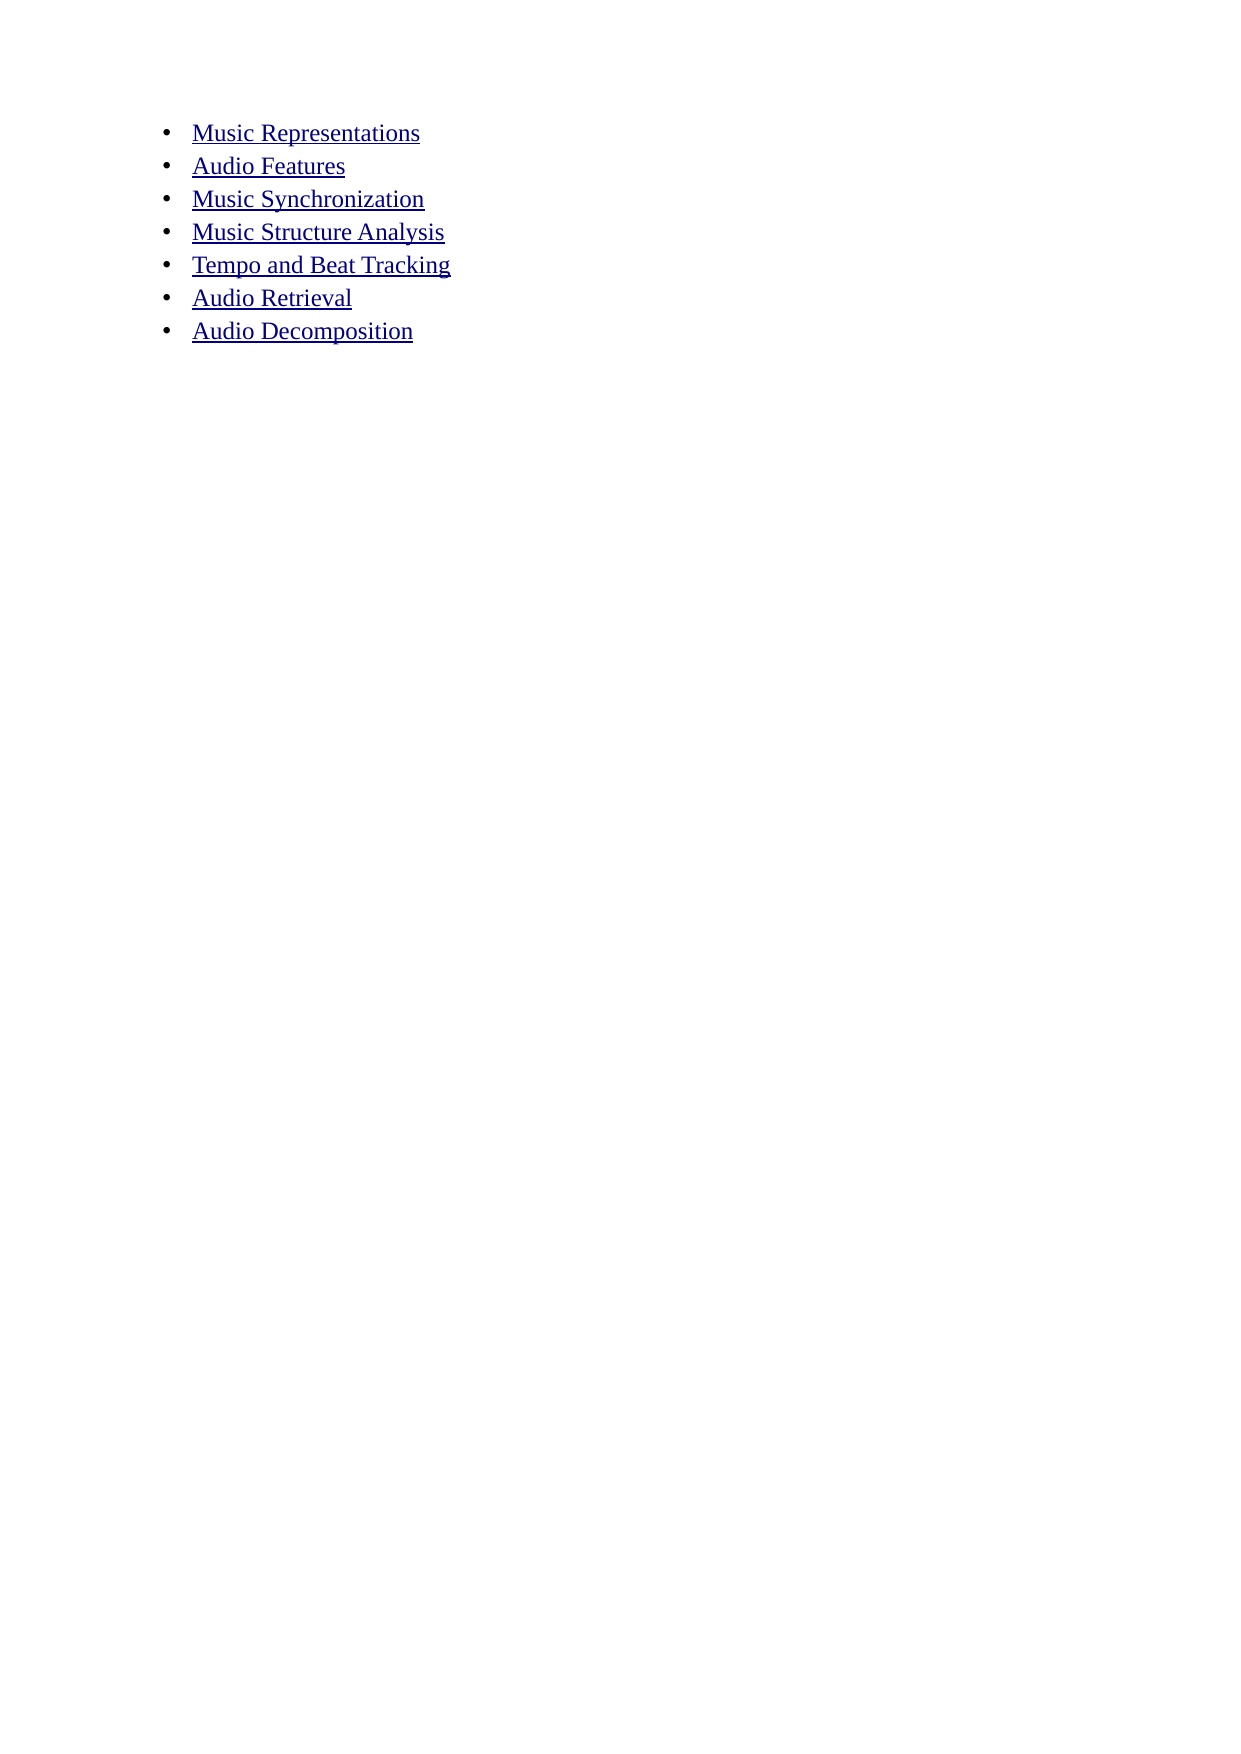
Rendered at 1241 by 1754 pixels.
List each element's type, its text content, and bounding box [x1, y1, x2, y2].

list Music Representations [162, 118, 1122, 147]
list Tempo and Beat Tracking [162, 250, 1122, 279]
list Audio Retrieval [162, 283, 1122, 312]
list Audio Decomposition [162, 316, 1122, 345]
list Music Structure Analysis [162, 217, 1122, 246]
list Music Synchronization [162, 184, 1122, 213]
list Audio Features [162, 151, 1122, 180]
